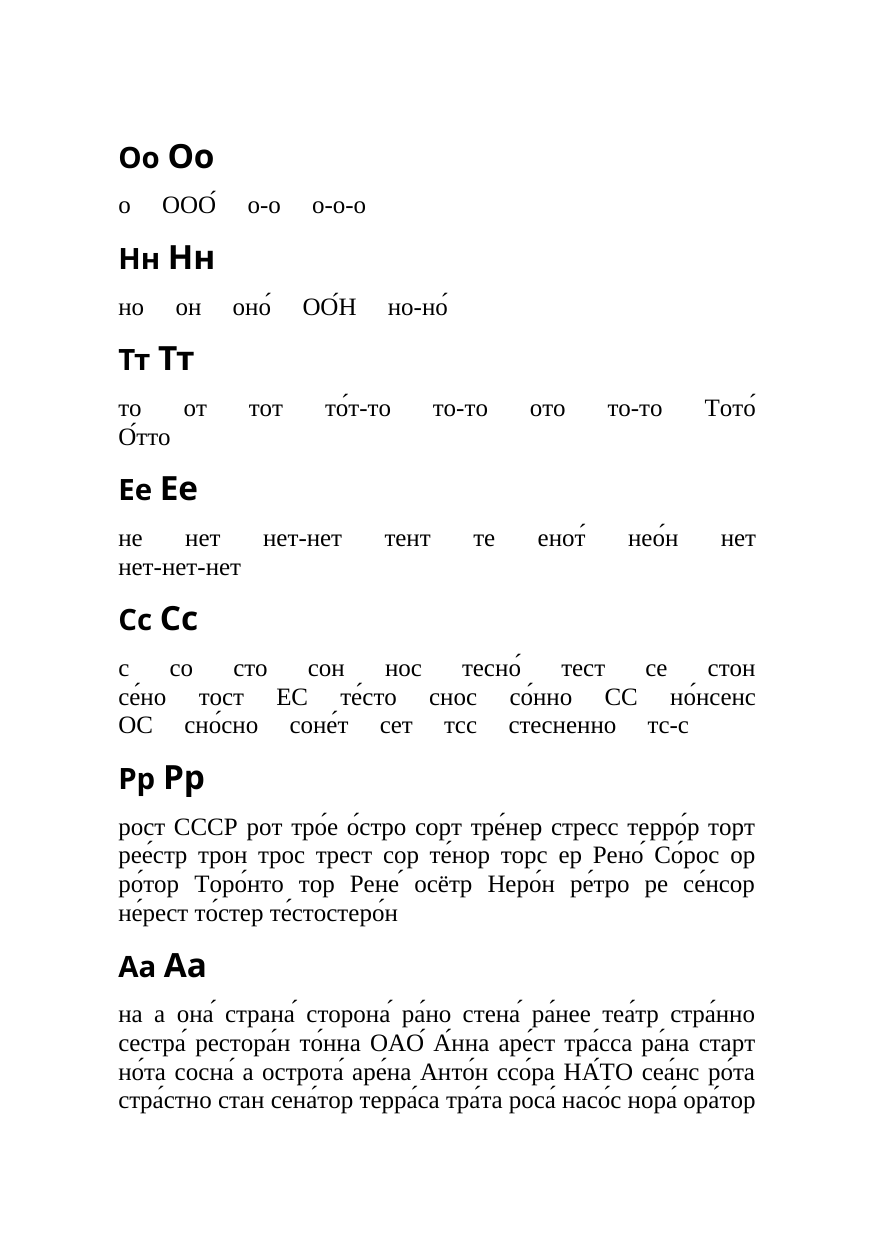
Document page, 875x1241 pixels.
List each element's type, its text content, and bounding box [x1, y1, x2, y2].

text на а она́ страна́ сторона́ ра́но стена́ ра́нее теа́тр стра́нно сестра́ рестора́н то́нна ОАО́ А́нна аре́ст тра́сса ра́на старт но́та сосна́ а острота́ аре́на Анто́н ссо́ра НА́ТО сеа́нс ро́та стра́стно стан сена́тор терра́са тра́та роса́ насо́с нора́ ора́тор [118, 999, 756, 1114]
subtitle Оо Оо [118, 133, 756, 178]
text но он оно́ ОО́Н но-но́ [118, 292, 756, 321]
subtitle Нн Нн [118, 234, 756, 279]
text рост СССР рот тро́е о́стро сорт тре́нер стресс терро́р торт рее́стр трон трос трест сор те́нор торс ер Рено́ Со́рос ор ро́тор Торо́нто тор Рене́ осётр Неро́н ре́тро ре се́нсор не́рест то́стер те́стостеро́н [118, 812, 756, 927]
text то от тот то́т-то то-то ото то-то Тото́ О́тто [118, 393, 756, 451]
subtitle Сс Сс [118, 595, 756, 641]
subtitle Тт Тт [118, 335, 756, 381]
subtitle Рр Рр [118, 754, 756, 799]
subtitle Ее Ее [118, 465, 756, 511]
text не нет нет-нет тент те енот́ нео́н нет нет-нет-нет [118, 523, 756, 581]
subtitle Аа Аа [118, 941, 756, 987]
text с со сто сон нос тесно́ тест се стон се́но тост ЕС те́сто снос со́нно СС но́нсенс ОС сно́сно соне́т сет тсс стесненно тс-с [118, 653, 756, 739]
text о ООО́ о-о о-о-о [118, 191, 756, 219]
